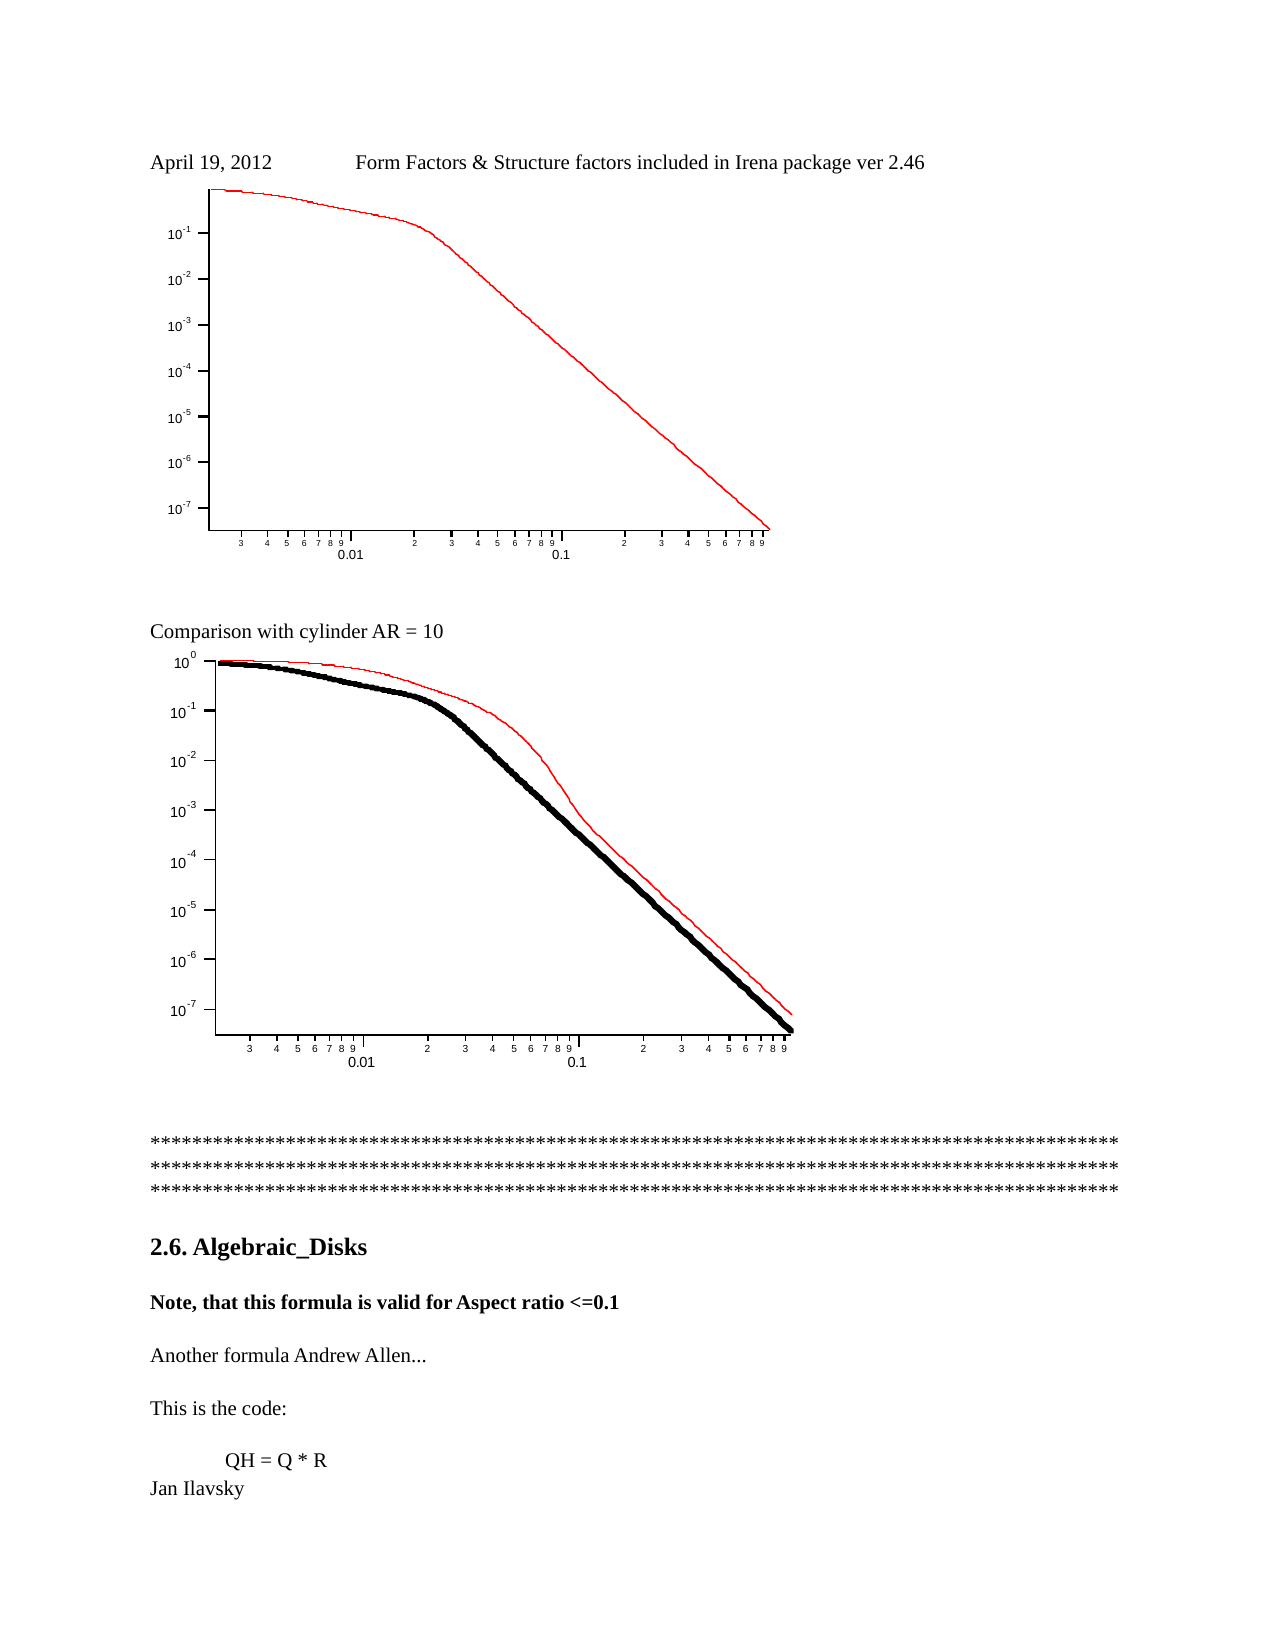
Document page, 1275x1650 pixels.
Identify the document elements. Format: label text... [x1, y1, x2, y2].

text Note, that this formula is valid for Aspect ratio <=0.1 [150, 1290, 1125, 1314]
text ********************************************************************************************* [150, 1131, 1125, 1155]
text ********************************************************************************************* [150, 1179, 1125, 1203]
text 2.6. Algebraic_Disks [150, 1232, 1125, 1261]
text QH = Q * R [150, 1448, 1125, 1472]
text Another formula Andrew Allen... [150, 1343, 1125, 1367]
text Comparison with cylinder AR = 10 [150, 619, 1125, 643]
text ********************************************************************************************* [150, 1155, 1125, 1179]
text This is the code: [150, 1395, 1125, 1419]
